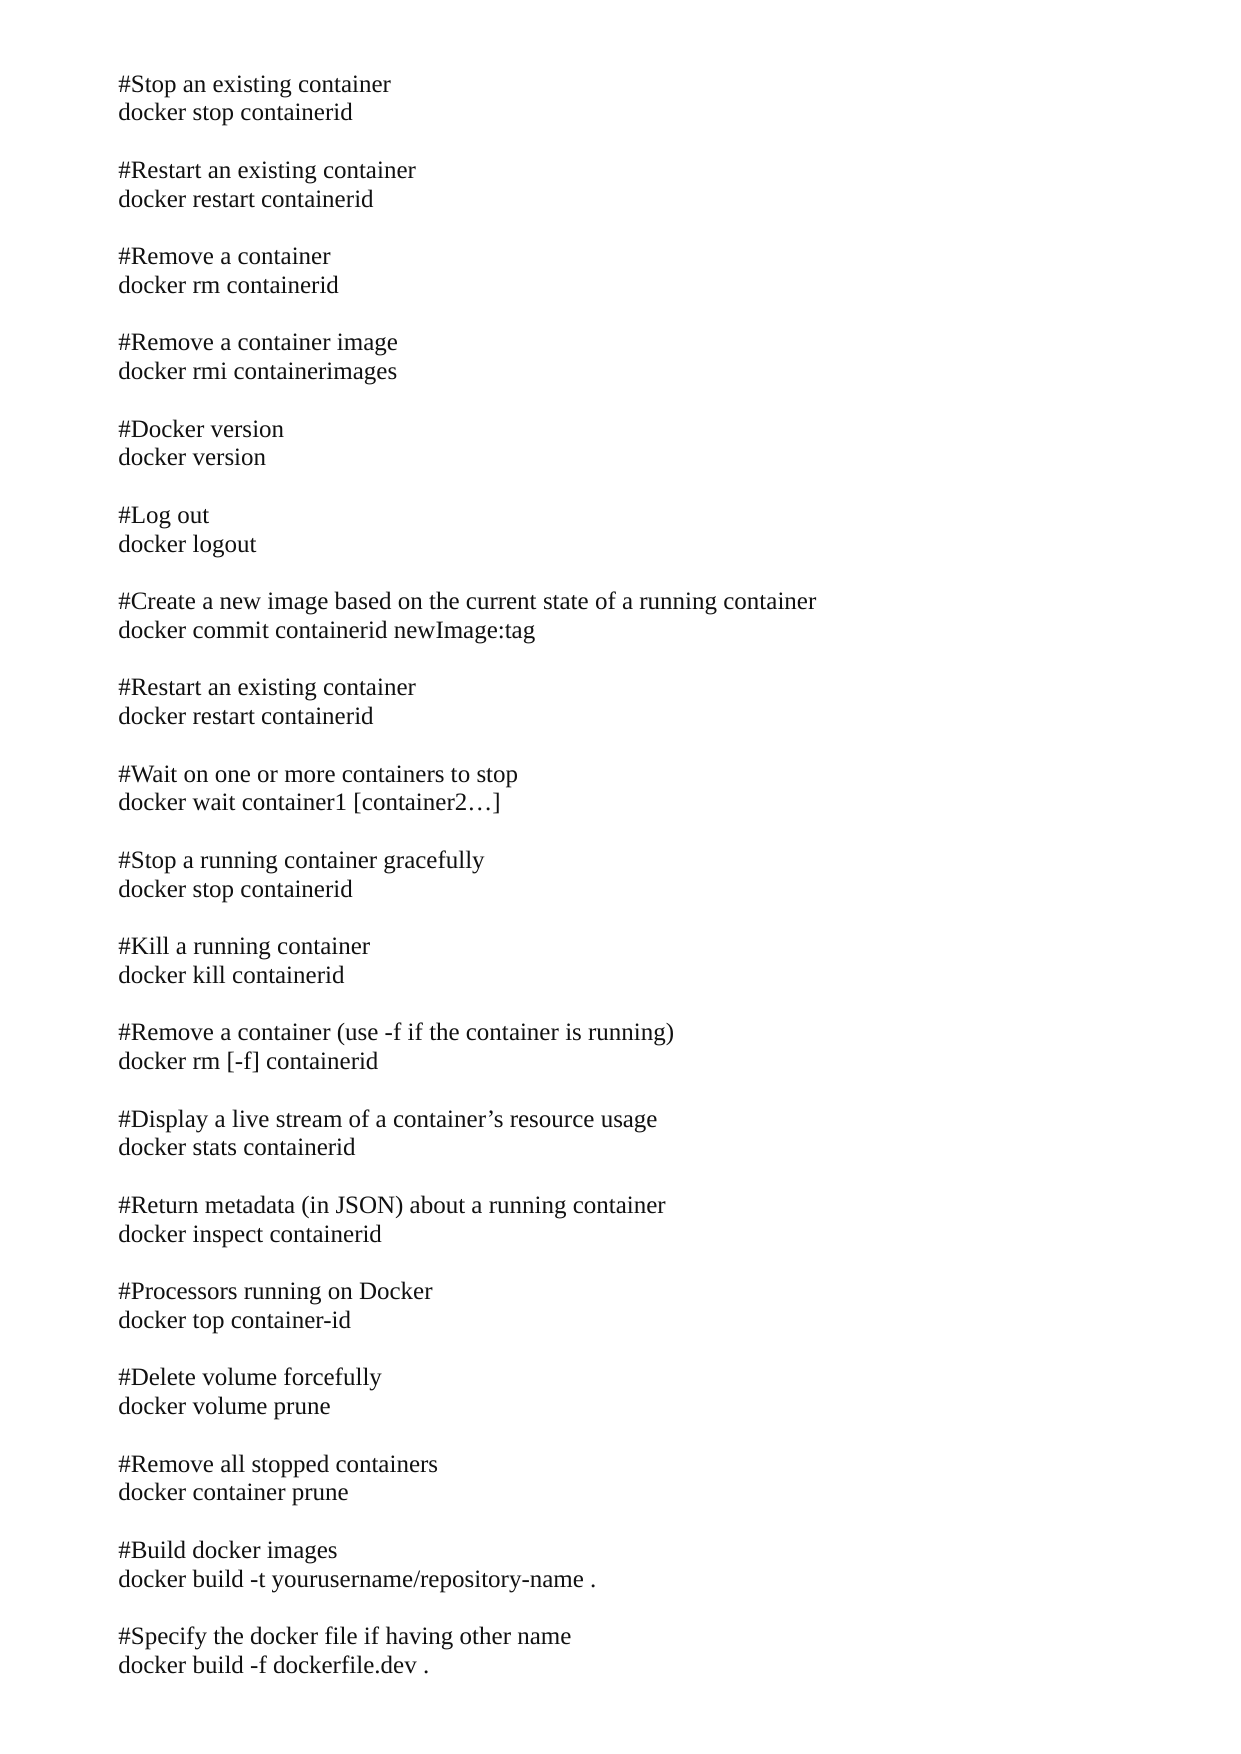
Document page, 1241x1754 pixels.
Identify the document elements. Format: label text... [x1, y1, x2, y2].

text docker commit containerid newImage:tag [118, 615, 1229, 644]
text #Remove a container (use -f if the container is running) [118, 1017, 1229, 1046]
text docker stats containerid [118, 1132, 1229, 1161]
text #Docker version [118, 414, 1229, 442]
text docker stop containerid [118, 874, 1229, 902]
text #Log out [118, 500, 1229, 529]
text docker logout [118, 529, 1229, 557]
text #Build docker images [118, 1535, 1229, 1564]
text docker wait container1 [container2…] [118, 787, 1229, 816]
text #Display a live stream of a container’s resource usage [118, 1104, 1229, 1132]
text docker restart containerid [118, 701, 1229, 730]
text docker kill containerid [118, 960, 1229, 989]
text #Stop a running container gracefully [118, 845, 1229, 874]
text docker restart containerid [118, 184, 1229, 212]
text #Kill a running container [118, 931, 1229, 960]
text #Restart an existing container [118, 672, 1229, 701]
text docker rm [-f] containerid [118, 1046, 1229, 1075]
text #Remove all stopped containers [118, 1449, 1229, 1477]
text #Stop an existing container [118, 69, 1229, 97]
text docker version [118, 442, 1229, 471]
text #Remove a container [118, 241, 1229, 270]
text #Remove a container image [118, 327, 1229, 356]
text #Delete volume forcefully [118, 1362, 1229, 1391]
text #Specify the docker file if having other name [118, 1621, 1229, 1650]
text #Restart an existing container [118, 155, 1229, 184]
text docker build -f dockerfile.dev . [118, 1650, 1229, 1679]
text docker rm containerid [118, 270, 1229, 299]
text docker container prune [118, 1477, 1229, 1506]
text docker volume prune [118, 1391, 1229, 1420]
text #Processors running on Docker [118, 1276, 1229, 1305]
text docker stop containerid [118, 97, 1229, 126]
text #Create a new image based on the current state of a running container [118, 586, 1229, 615]
text docker inspect containerid [118, 1219, 1229, 1247]
text docker rmi containerimages [118, 356, 1229, 385]
text #Return metadata (in JSON) about a running container [118, 1190, 1229, 1219]
text docker top container-id [118, 1305, 1229, 1334]
text #Wait on one or more containers to stop [118, 759, 1229, 787]
text docker build -t yourusername/repository-name . [118, 1564, 1229, 1592]
